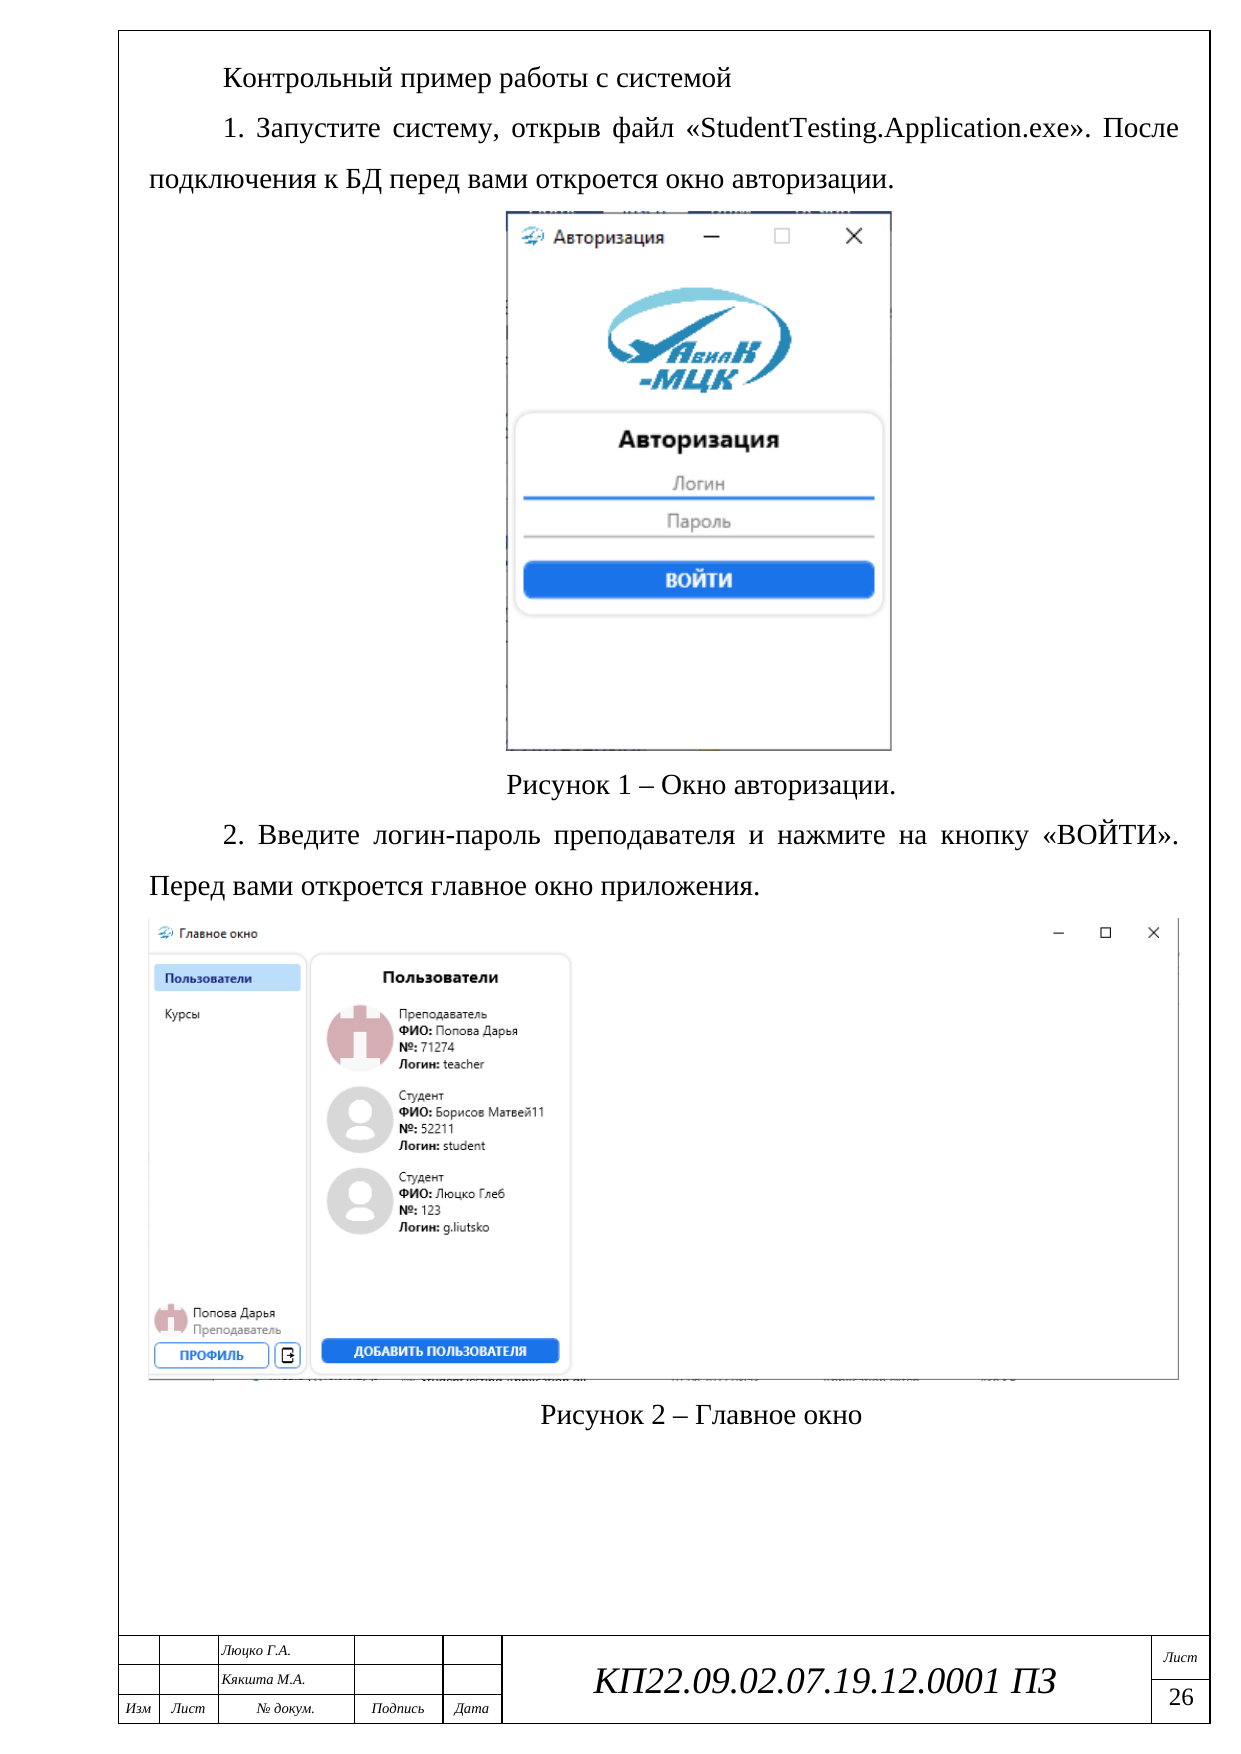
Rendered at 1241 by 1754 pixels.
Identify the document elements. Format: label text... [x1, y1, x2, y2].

picture [148, 918, 1180, 1381]
picture [505, 211, 892, 751]
text 1. Запустите систему, открыв файл «StudentTesting.Application.exe». После подключения к БД перед вами откроется окно авторизации. [149, 111, 1180, 194]
text 2. Введите логин-пароль преподавателя и нажмите на кнопку «ВОЙТИ». Перед вами откроется главное окно приложения. [149, 817, 1180, 901]
text Рисунок 2 – Главное окно [149, 1381, 1180, 1431]
text Рисунок 1 – Окно авторизации. [149, 767, 1180, 801]
subtitle Контрольный пример работы с системой [223, 60, 1180, 94]
